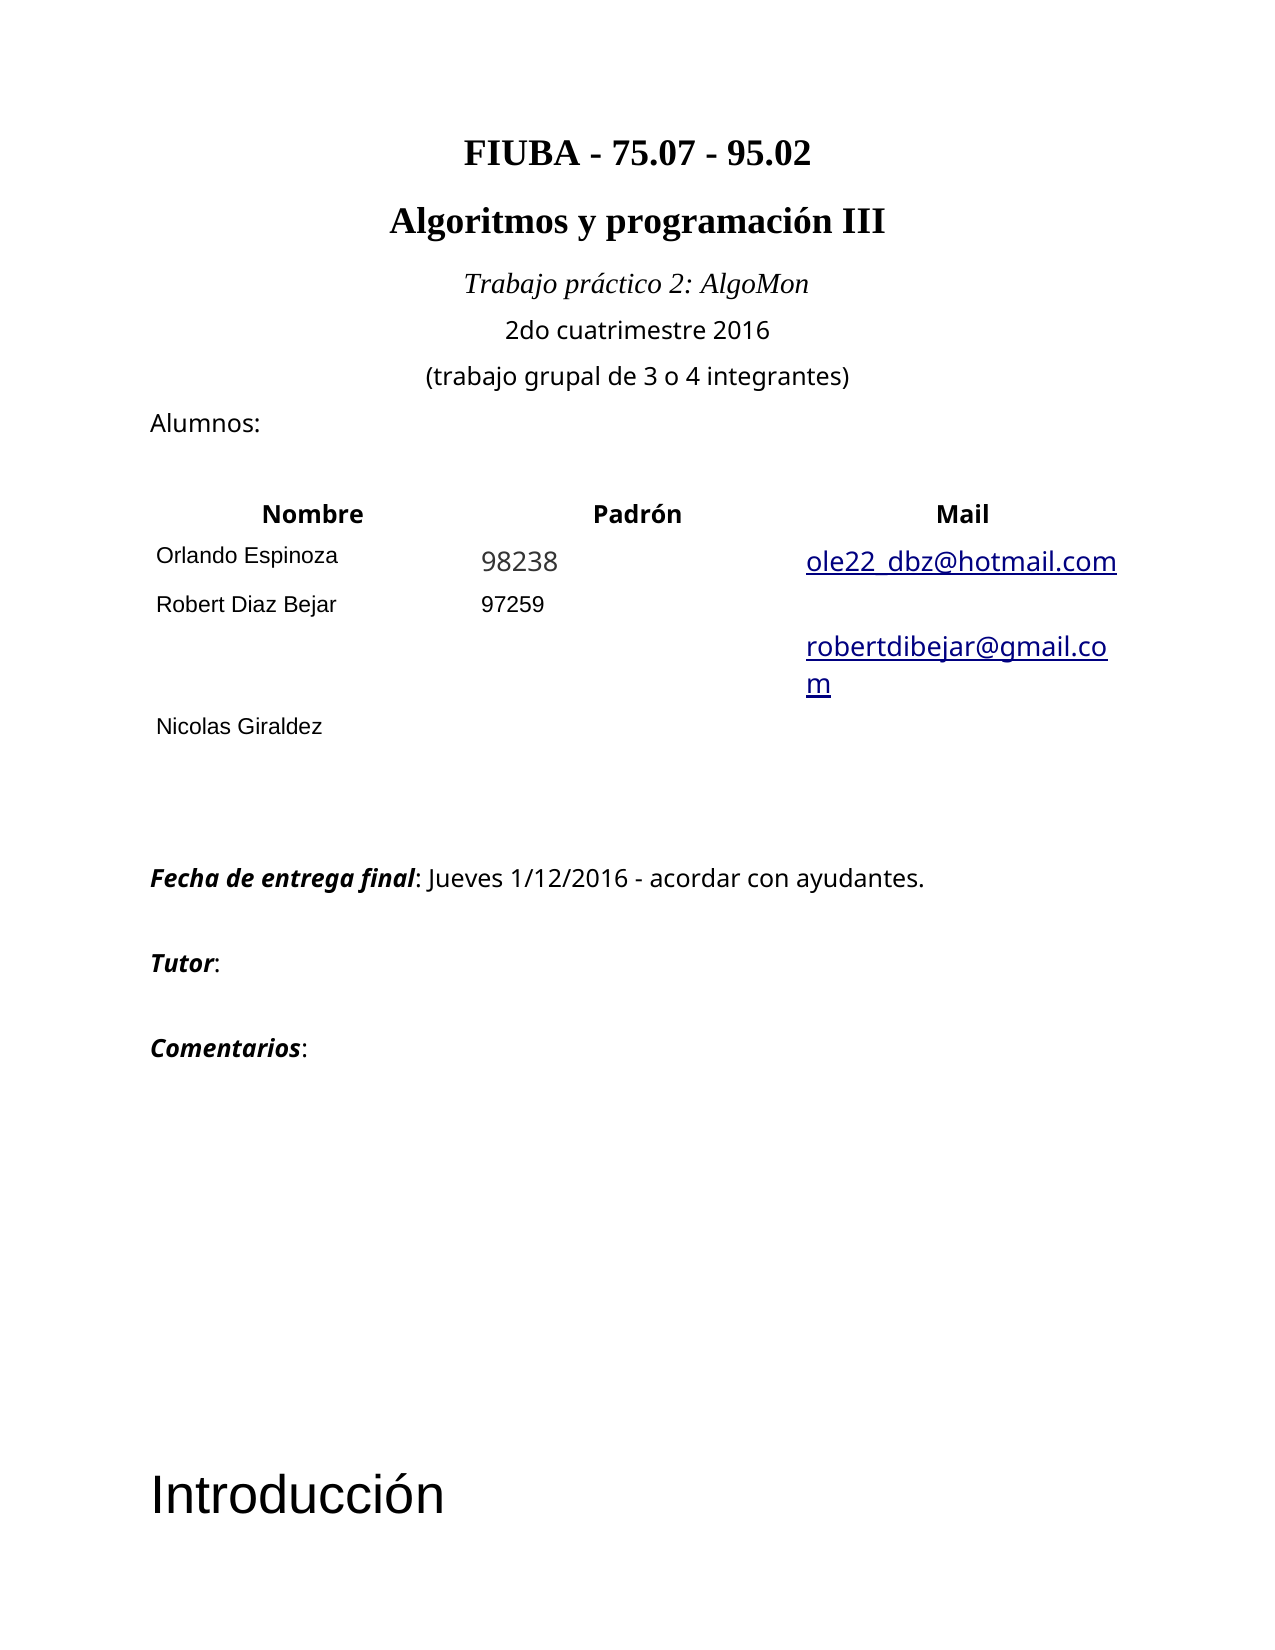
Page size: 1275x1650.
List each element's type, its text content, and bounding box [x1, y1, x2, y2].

text FIUBA - 75.07 - 95.02 [150, 130, 1125, 173]
table_cell [475, 707, 800, 745]
text Introducción [150, 1463, 1125, 1525]
table_cell [150, 745, 475, 783]
text Trabajo práctico 2: AlgoMon [150, 266, 1125, 300]
table_cell [800, 707, 1125, 745]
table_cell Nicolas Giraldez [150, 707, 475, 745]
table_cell Robert Diaz Bejar [150, 585, 475, 707]
text Tutor: [150, 946, 1125, 980]
table_cell [800, 745, 1125, 783]
text Fecha de entrega final: Jueves 1/12/2016 - acordar con ayudantes. [150, 860, 1125, 894]
table_cell 98238 [475, 537, 800, 585]
text Comentarios: [150, 1031, 1125, 1065]
table_cell Orlando Espinoza [150, 537, 475, 585]
table_header Padrón [475, 491, 800, 537]
table_header Nombre [150, 491, 475, 537]
text Alumnos: [150, 406, 1125, 440]
table_header Mail [800, 491, 1125, 537]
table_cell [475, 745, 800, 783]
table_cell robertdibejar@gmail.com [800, 585, 1125, 707]
text 2do cuatrimestre 2016 [150, 312, 1125, 347]
table_cell ole22_dbz@hotmail.com [800, 537, 1125, 585]
text (trabajo grupal de 3 o 4 integrantes) [150, 359, 1125, 393]
text Algoritmos y programación III [150, 198, 1125, 241]
table_cell 97259 [475, 585, 800, 707]
